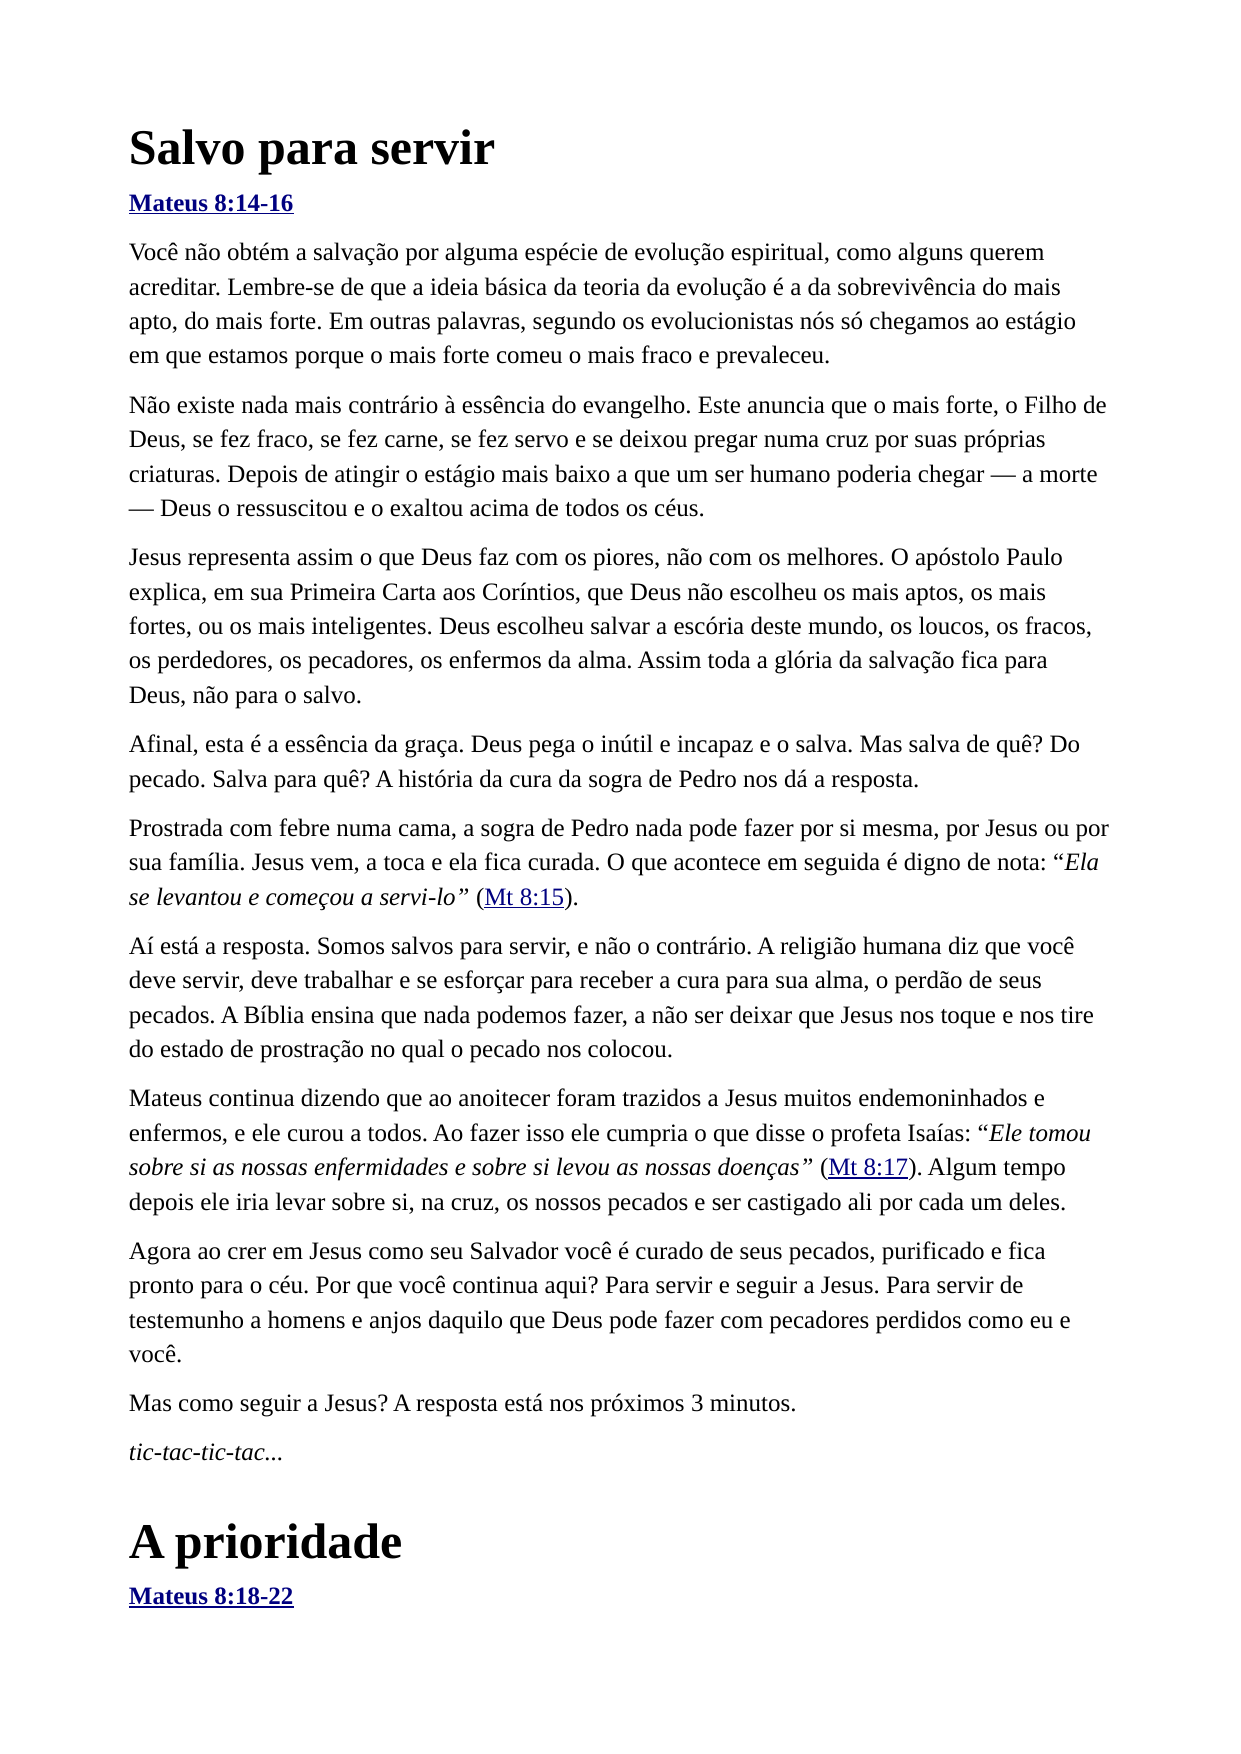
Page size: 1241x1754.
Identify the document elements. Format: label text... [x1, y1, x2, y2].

text Mas como seguir a Jesus? A resposta está nos próximos 3 minutos. [129, 1388, 1111, 1417]
text Não existe nada mais contrário à essência do evangelho. Este anuncia que o mais forte, o Filho de Deus, se fez fraco, se fez carne, se fez servo e se deixou pregar numa cruz por suas próprias criaturas. Depois de atingir o estágio mais baixo a que um ser humano poderia chegar — a morte — Deus o ressuscitou e o exaltou acima de todos os céus. [129, 390, 1111, 522]
text Mateus 8:14-16 [129, 188, 1111, 217]
text Prostrada com febre numa cama, a sogra de Pedro nada pode fazer por si mesma, por Jesus ou por sua família. Jesus vem, a toca e ela fica curada. O que acontece em seguida é digno de nota: “Ela se levantou e começou a servi-lo” (Mt 8:15). [129, 813, 1111, 910]
text Aí está a resposta. Somos salvos para servir, e não o contrário. A religião humana diz que você deve servir, deve trabalhar e se esforçar para receber a cura para sua alma, o perdão de seus pecados. A Bíblia ensina que nada podemos fazer, a não ser deixar que Jesus nos toque e nos tire do estado de prostração no qual o pecado nos colocou. [129, 931, 1111, 1063]
text Mateus 8:18-22 [129, 1581, 1111, 1610]
subtitle Salvo para servir [129, 118, 1111, 176]
text Jesus representa assim o que Deus faz com os piores, não com os melhores. O apóstolo Paulo explica, em sua Primeira Carta aos Coríntios, que Deus não escolheu os mais aptos, os mais fortes, ou os mais inteligentes. Deus escolheu salvar a escória deste mundo, os loucos, os fracos, os perdedores, os pecadores, os enfermos da alma. Assim toda a glória da salvação fica para Deus, não para o salvo. [129, 542, 1111, 709]
text Mateus continua dizendo que ao anoitecer foram trazidos a Jesus muitos endemoninhados e enfermos, e ele curou a todos. Ao fazer isso ele cumpria o que disse o profeta Isaías: “Ele tomou sobre si as nossas enfermidades e sobre si levou as nossas doenças” (Mt 8:17). Algum tempo depois ele iria levar sobre si, na cruz, os nossos pecados e ser castigado ali por cada um deles. [129, 1083, 1111, 1215]
text Afinal, esta é a essência da graça. Deus pega o inútil e incapaz e o salva. Mas salva de quê? Do pecado. Salva para quê? A história da cura da sogra de Pedro nos dá a resposta. [129, 729, 1111, 792]
subtitle A prioridade [129, 1511, 1111, 1569]
text Você não obtém a salvação por alguma espécie de evolução espiritual, como alguns querem acreditar. Lembre-se de que a ideia básica da teoria da evolução é a da sobrevivência do mais apto, do mais forte. Em outras palavras, segundo os evolucionistas nós só chegamos ao estágio em que estamos porque o mais forte comeu o mais fraco e prevaleceu. [129, 237, 1111, 369]
text tic-tac-tic-tac... [129, 1437, 1111, 1466]
text Agora ao crer em Jesus como seu Salvador você é curado de seus pecados, purificado e fica pronto para o céu. Por que você continua aqui? Para servir e seguir a Jesus. Para servir de testemunho a homens e anjos daquilo que Deus pode fazer com pecadores perdidos como eu e você. [129, 1236, 1111, 1368]
